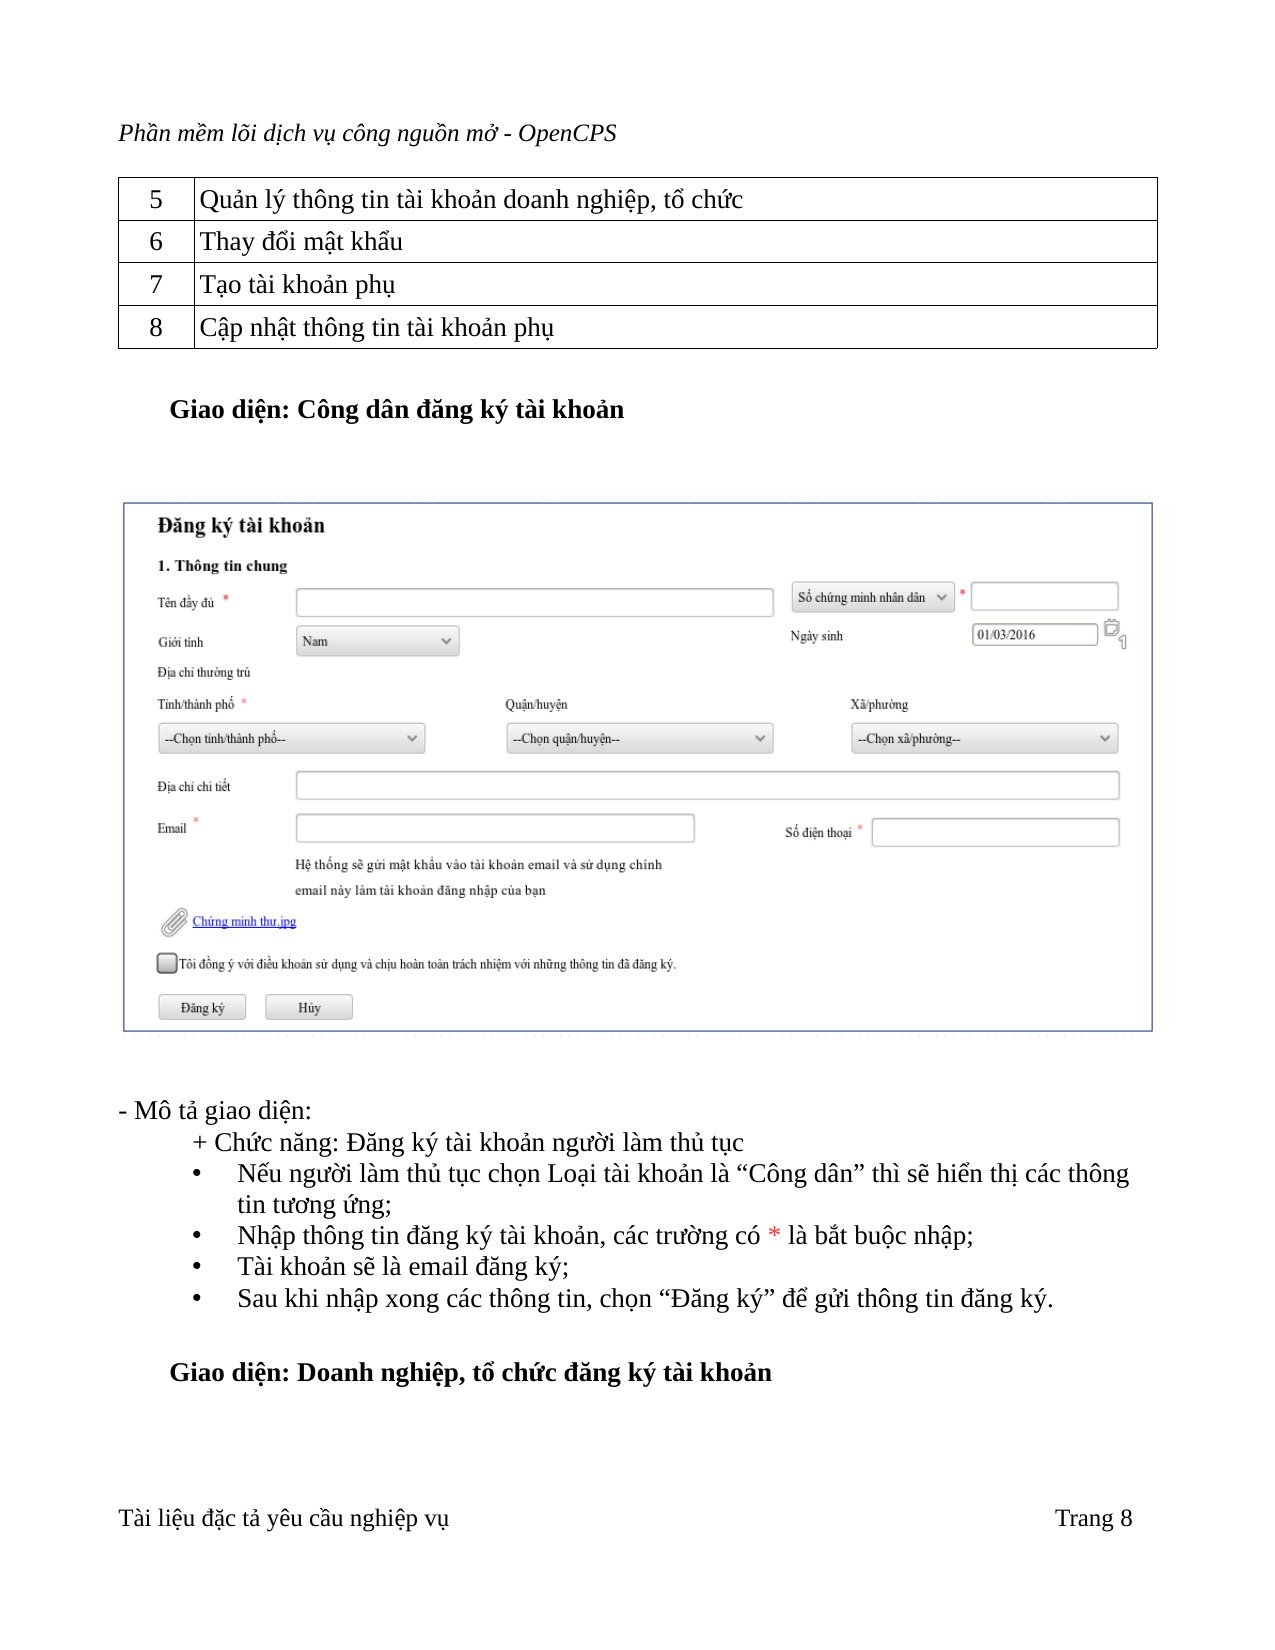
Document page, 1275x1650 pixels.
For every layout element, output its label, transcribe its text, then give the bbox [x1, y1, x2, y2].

subtitle Giao diện: Công dân đăng ký tài khoản [169, 393, 1157, 425]
table_cell 6 [119, 221, 194, 262]
table_cell Thay đổi mật khẩu [195, 221, 1157, 262]
subtitle Giao diện: Doanh nghiệp, tổ chức đăng ký tài khoản [169, 1356, 1157, 1387]
table_cell Cập nhật thông tin tài khoản phụ [195, 306, 1157, 348]
table_cell 8 [119, 306, 194, 348]
text - Mô tả giao diện: [118, 1094, 1157, 1126]
picture [118, 494, 1157, 1037]
list Nếu người làm thủ tục chọn Loại tài khoản là “Công dân” thì sẽ hiển thị các thông tin tương ứng; [192, 1157, 1157, 1219]
list Nhập thông tin đăng ký tài khoản, các trường có * là bắt buộc nhập; [192, 1219, 1157, 1250]
list Sau khi nhập xong các thông tin, chọn “Đăng ký” để gửi thông tin đăng ký. [192, 1282, 1157, 1313]
table_cell Quản lý thông tin tài khoản doanh nghiệp, tổ chức [195, 178, 1157, 219]
table_cell 5 [119, 178, 194, 219]
table_cell 7 [119, 263, 194, 305]
text + Chức năng: Đăng ký tài khoản người làm thủ tục [192, 1126, 1157, 1157]
list Tài khoản sẽ là email đăng ký; [192, 1250, 1157, 1282]
table_cell Tạo tài khoản phụ [195, 263, 1157, 305]
